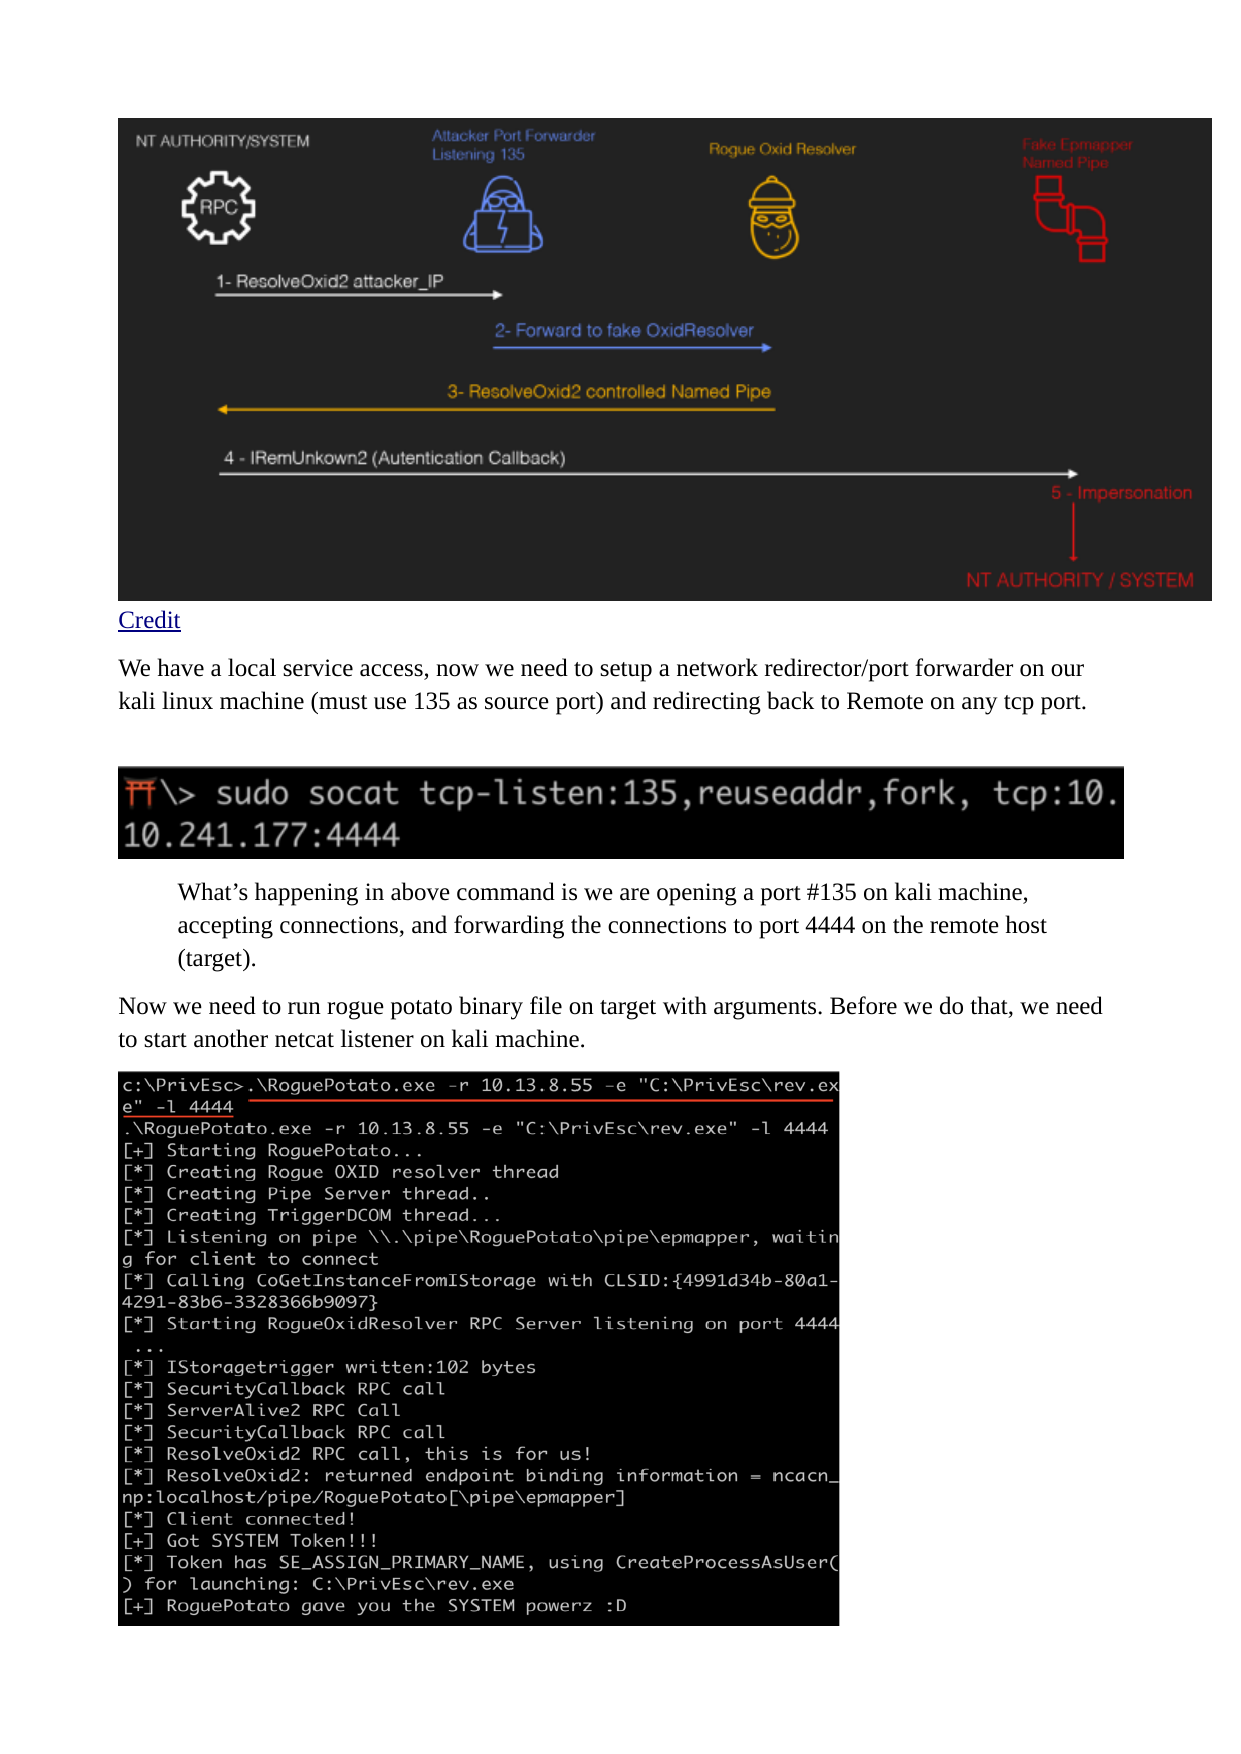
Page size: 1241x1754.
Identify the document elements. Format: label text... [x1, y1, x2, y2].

picture [118, 766, 1124, 859]
picture [118, 1071, 840, 1626]
picture [118, 118, 1212, 601]
text What’s happening in above command is we are opening a port #135 on kali machine, accepting connections, and forwarding the connections to port 4444 on the remote host (target). [177, 877, 1063, 972]
text Credit [118, 605, 1122, 634]
text Now we need to run rogue potato binary file on target with arguments. Before we do that, we need to start another netcat listener on kali machine. [118, 991, 1122, 1053]
text We have a local service access, now we need to setup a network redirector/port forwarder on our kali linux machine (must use 135 as source port) and redirecting back to Remote on any tcp port. [118, 653, 1122, 714]
